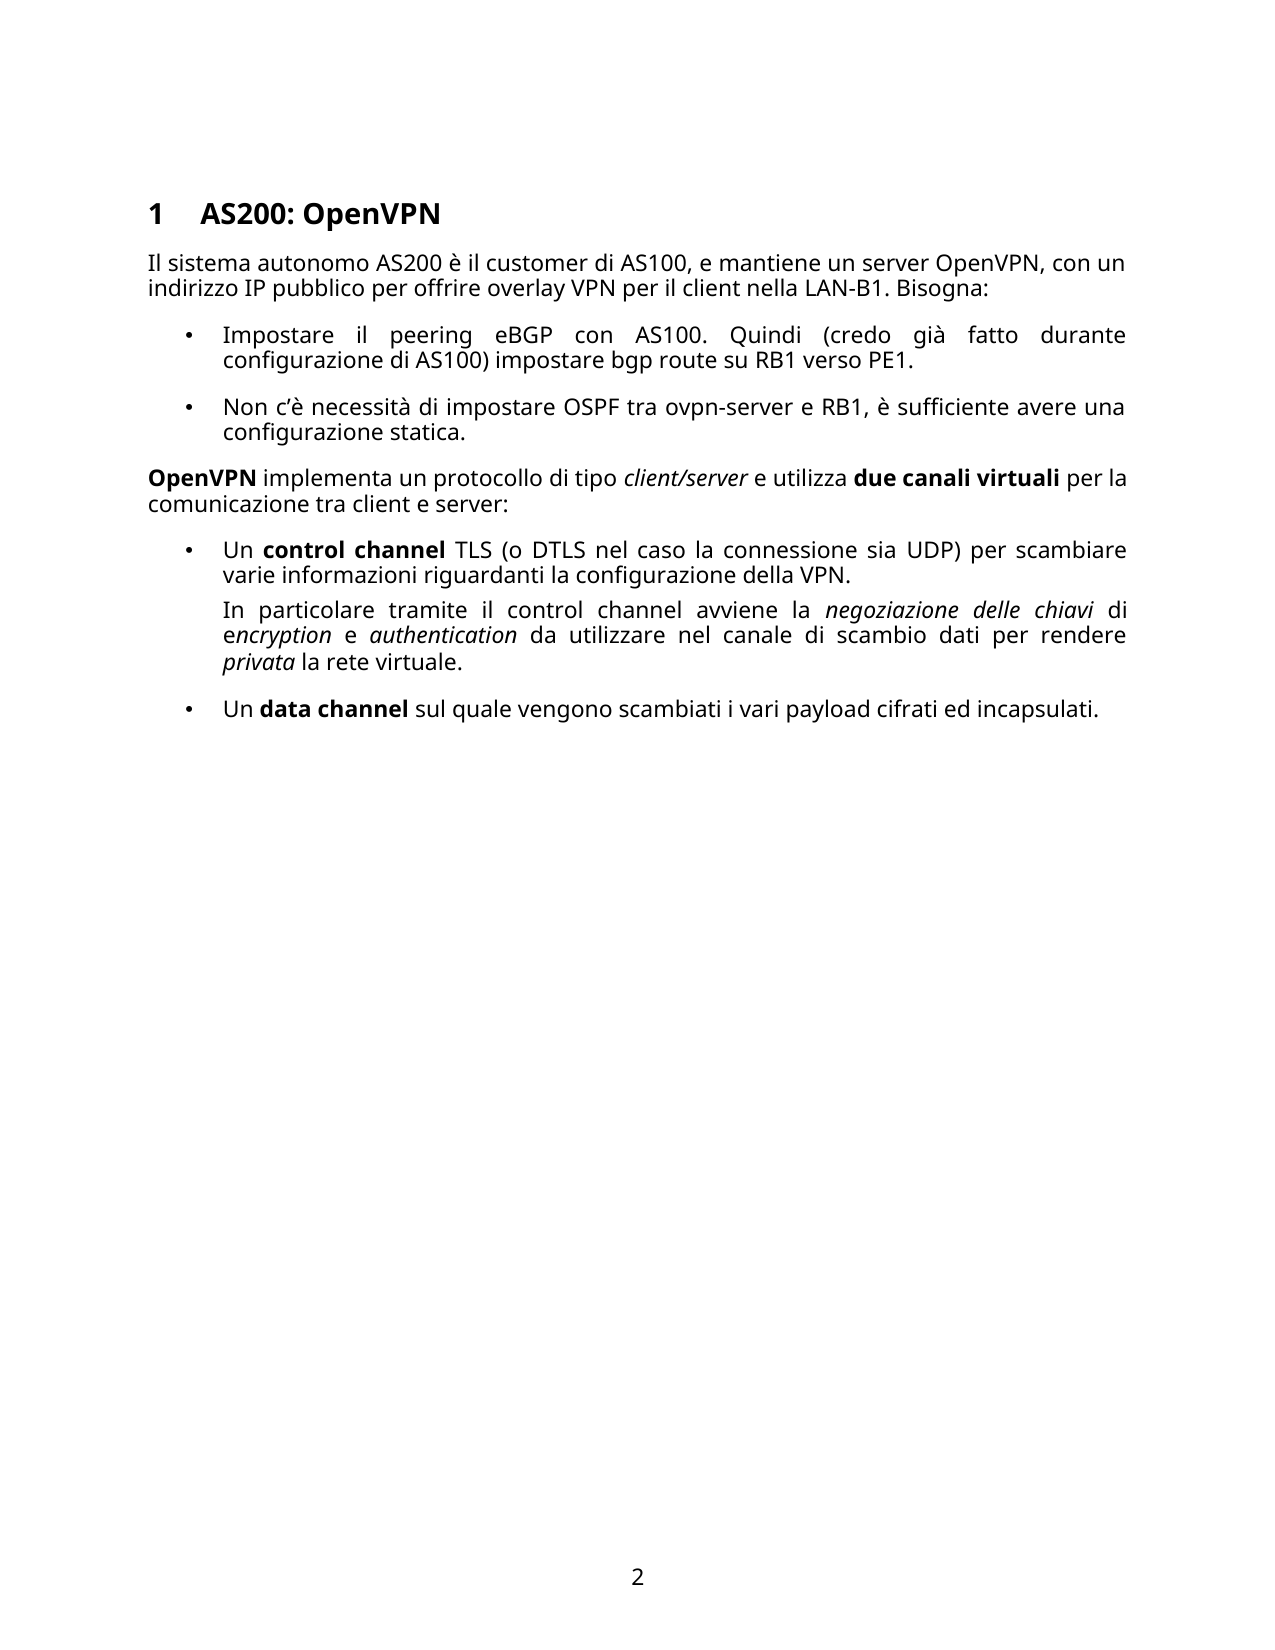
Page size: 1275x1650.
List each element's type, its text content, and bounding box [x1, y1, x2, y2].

list Non c’è necessità di impostare OSPF tra ovpn-server e RB1, è sufficiente avere una configurazione statica. [185, 394, 1127, 447]
list Un data channel sul quale vengono scambiati i vari payload cifrati ed incapsulati. [185, 696, 1127, 722]
text Il sistema autonomo AS200 è il customer di AS100, e mantiene un server OpenVPN, con un indirizzo IP pubblico per offrire overlay VPN per il client nella LAN-B1. Bisogna: [148, 250, 1127, 303]
list Un control channel TLS (o DTLS nel caso la connessione sia UDP) per scambiare varie informazioni riguardanti la configurazione della VPN. [185, 537, 1127, 591]
subtitle AS200: OpenVPN [148, 198, 1127, 231]
text OpenVPN implementa un protocollo di tipo client/server e utilizza due canali virtuali per la comunicazione tra client e server: [148, 466, 1127, 519]
list Impostare il peering eBGP con AS100. Quindi (credo già fatto durante configurazione di AS100) impostare bgp route su RB1 verso PE1. [185, 322, 1127, 375]
list In particolare tramite il control channel avviene la negoziazione delle chiavi di encryption e authentication da utilizzare nel canale di scambio dati per rendere privata la rete virtuale. [185, 597, 1127, 677]
